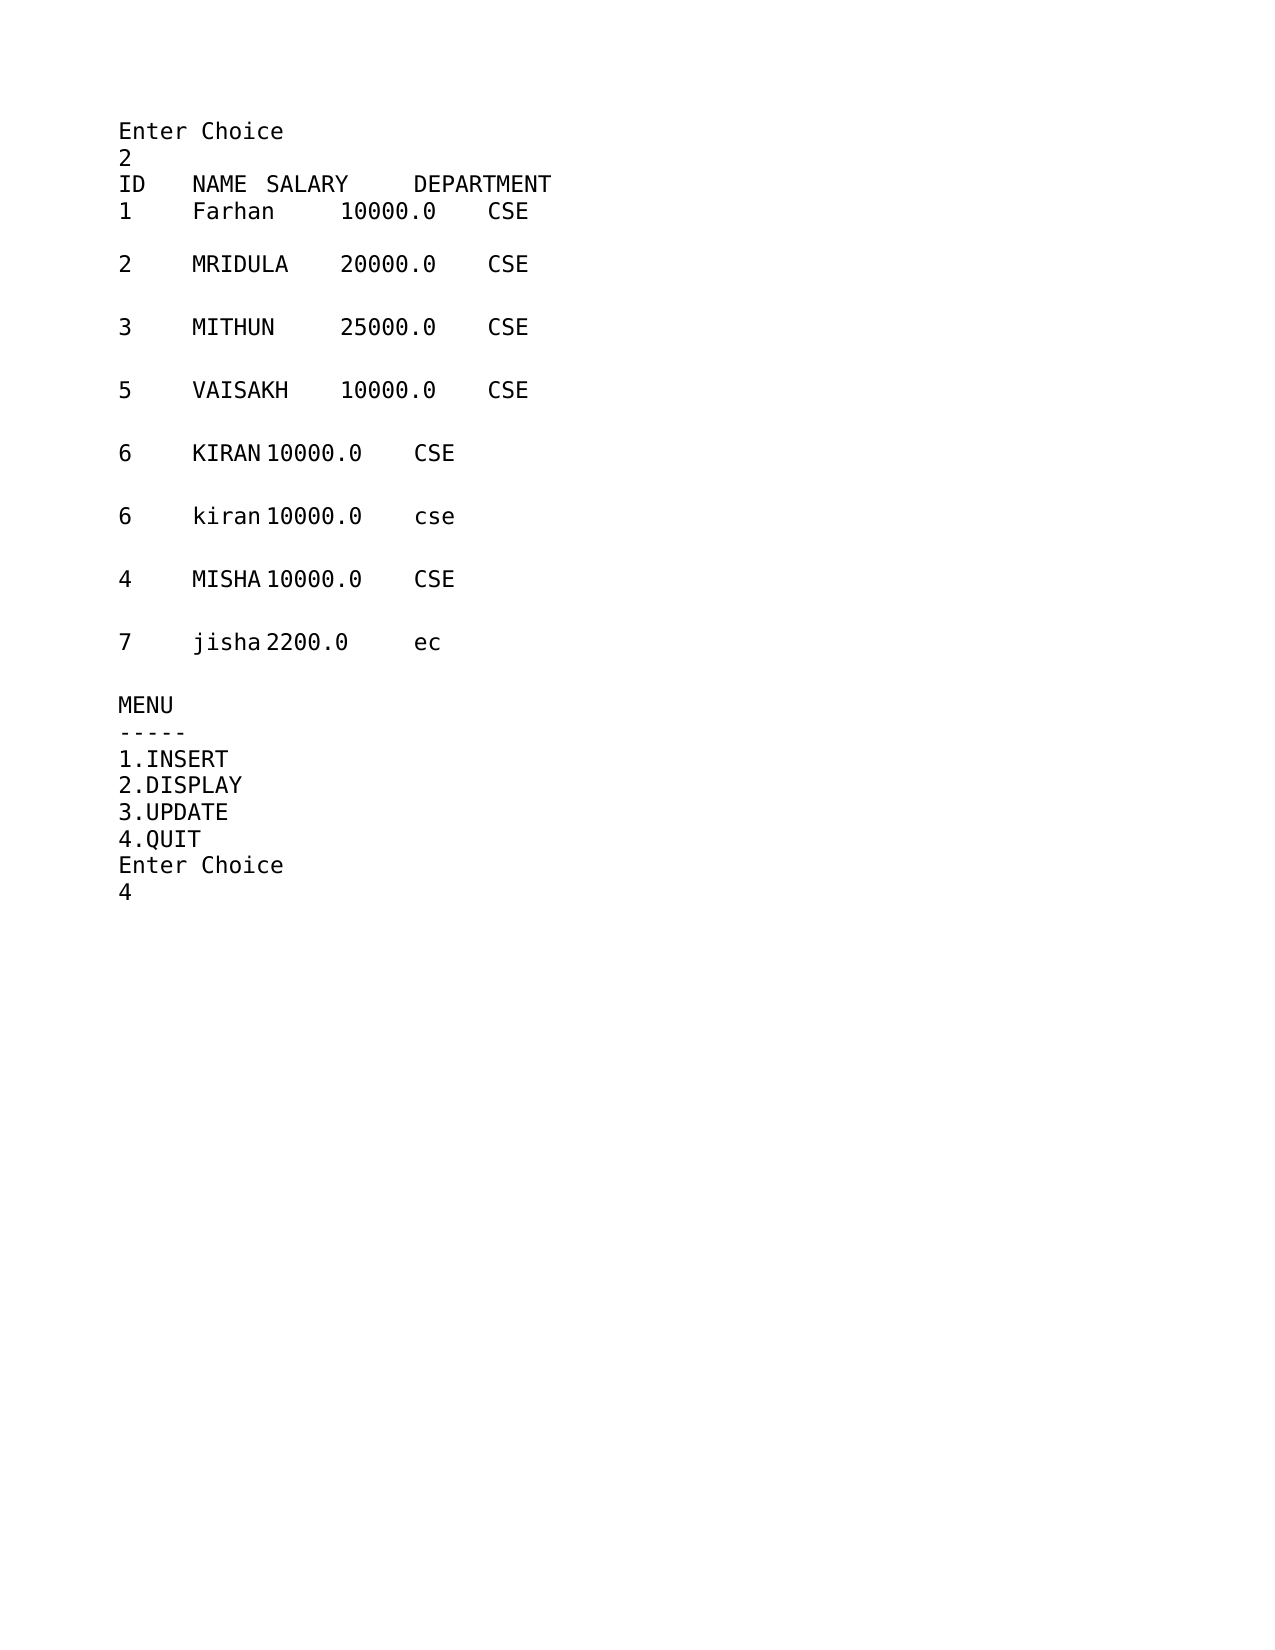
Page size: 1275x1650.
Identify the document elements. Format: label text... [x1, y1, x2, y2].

text 4 [118, 879, 1157, 906]
text MENU [118, 693, 1157, 719]
text 2 MRIDULA 20000.0 CSE [118, 251, 1157, 278]
text ID NAME SALARY DEPARTMENT [118, 171, 1157, 198]
text 6 KIRAN 10000.0 CSE [118, 441, 1157, 467]
text 5 VAISAKH 10000.0 CSE [118, 377, 1157, 404]
text Enter Choice [118, 853, 1157, 879]
text Enter Choice [118, 118, 1157, 145]
text 1.INSERT [118, 746, 1157, 773]
text 3.UPDATE [118, 799, 1157, 826]
text 3 MITHUN 25000.0 CSE [118, 314, 1157, 341]
text 4 MISHA 10000.0 CSE [118, 567, 1157, 593]
text 1 Farhan 10000.0 CSE [118, 198, 1157, 225]
text 2.DISPLAY [118, 773, 1157, 799]
text 2 [118, 145, 1157, 171]
text 6 kiran 10000.0 cse [118, 503, 1157, 530]
text 7 jisha 2200.0 ec [118, 629, 1157, 656]
text ----- [118, 719, 1157, 746]
text 4.QUIT [118, 826, 1157, 853]
